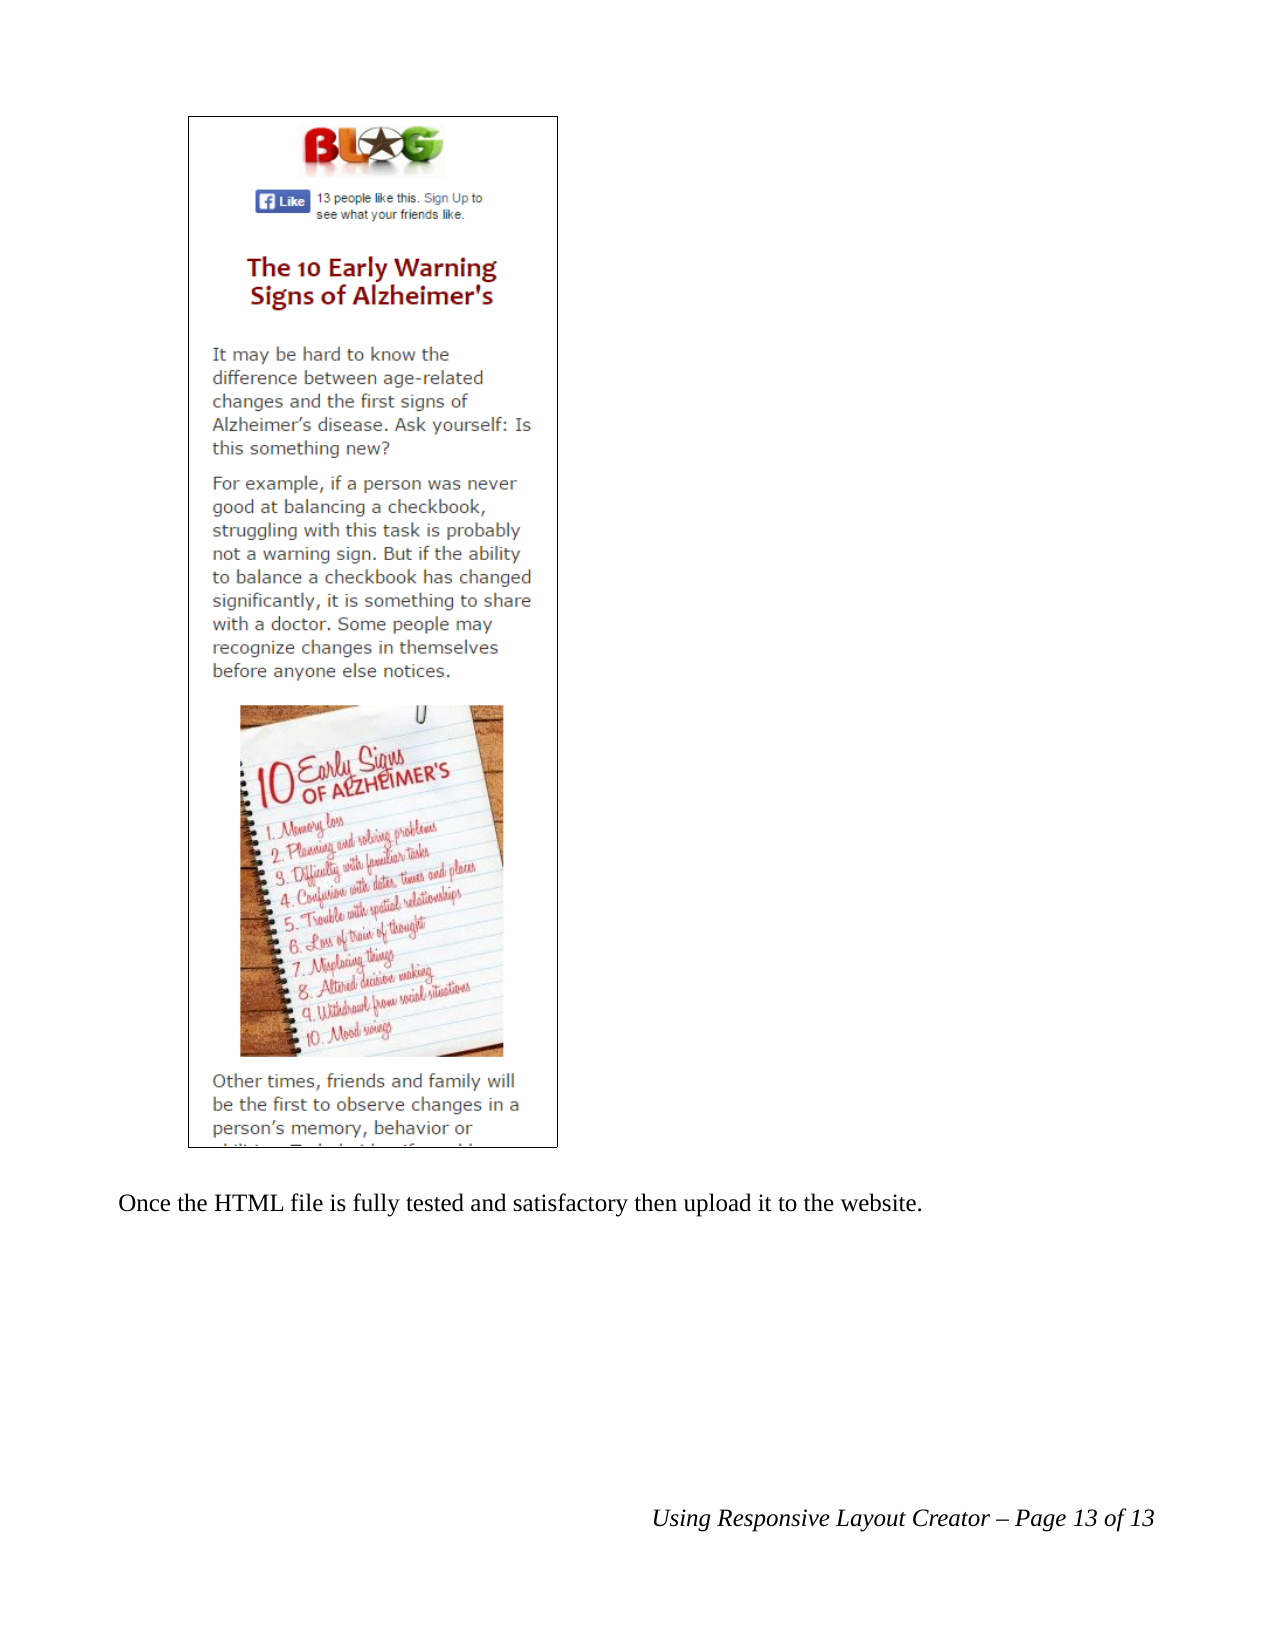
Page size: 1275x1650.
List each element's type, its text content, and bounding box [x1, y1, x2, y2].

text Once the HTML file is fully tested and satisfactory then upload it to the website. [118, 1188, 1157, 1217]
picture [189, 117, 555, 1146]
